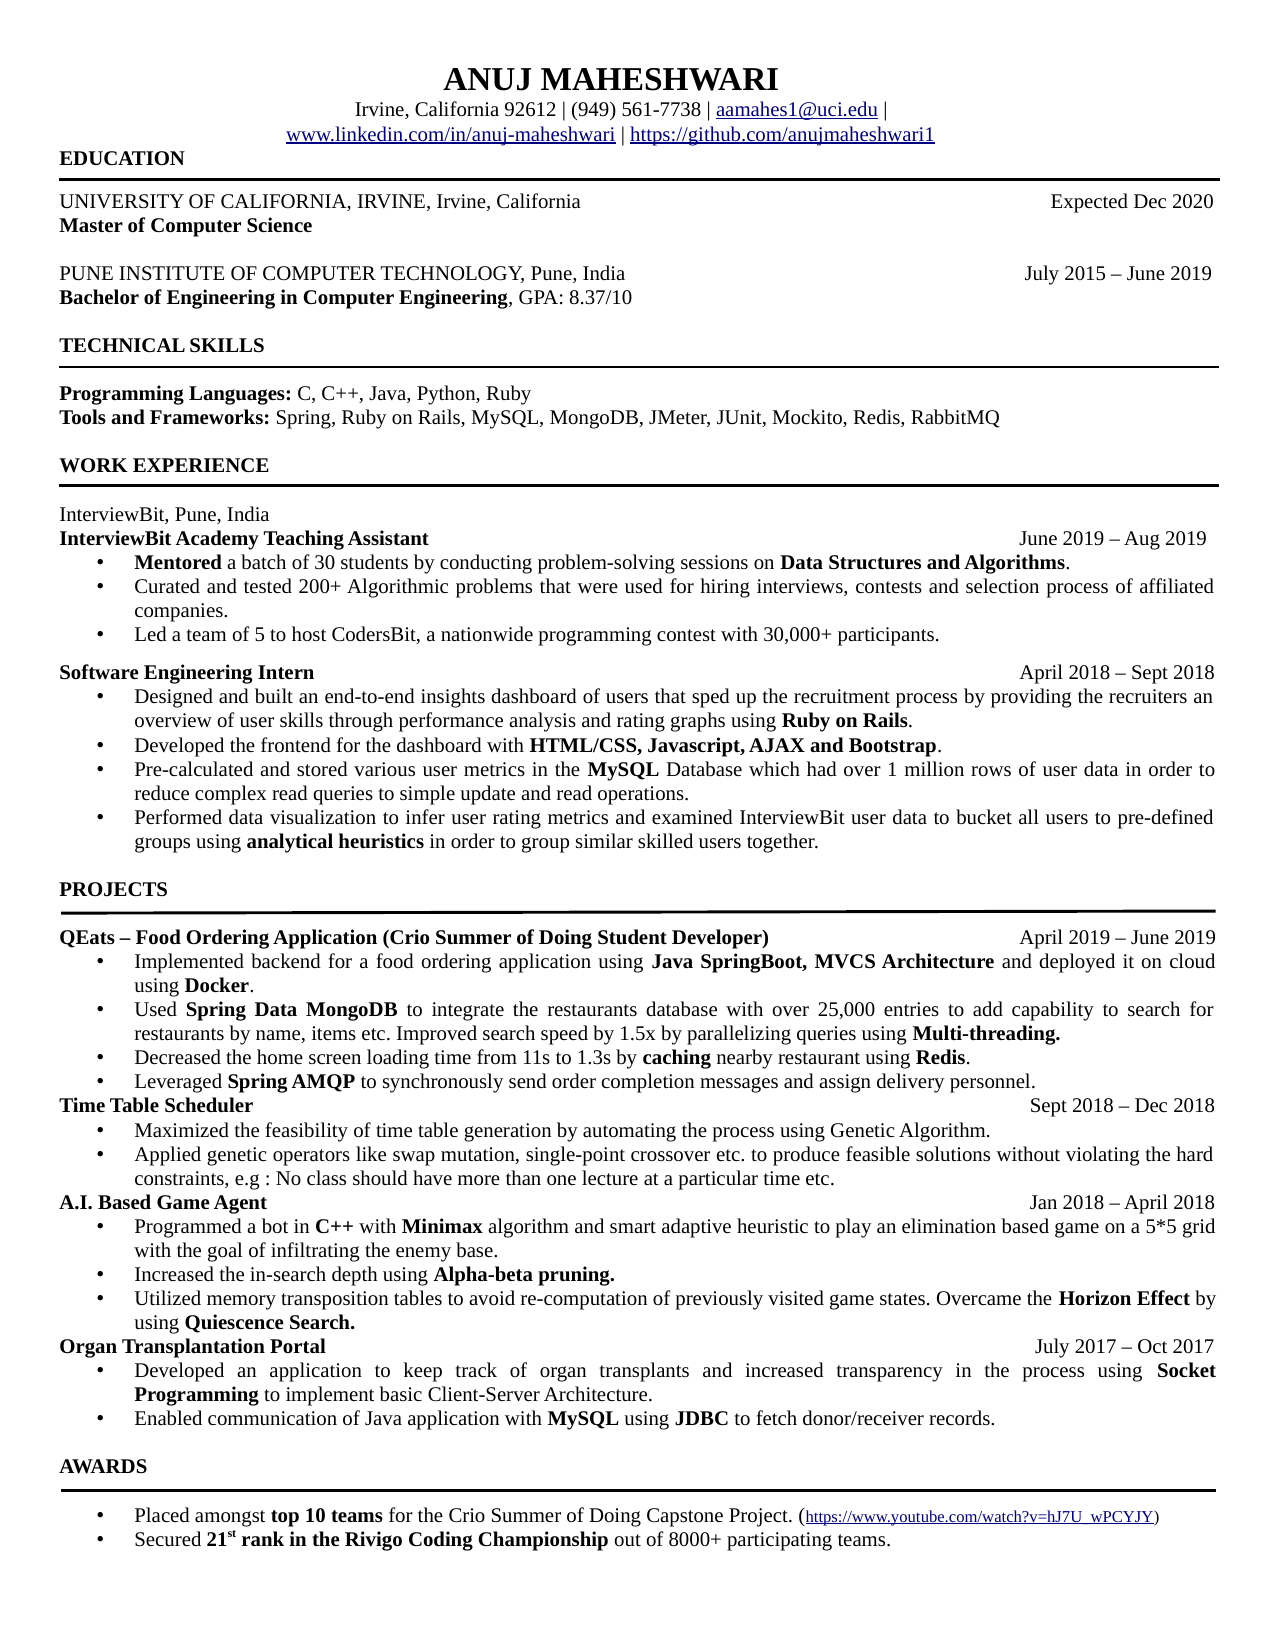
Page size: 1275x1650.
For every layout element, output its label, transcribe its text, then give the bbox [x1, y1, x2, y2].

list Secured 21st rank in the Rivigo Coding Championship out of 8000+ participating teams. [97, 1527, 1216, 1551]
list Implemented backend for a food ordering application using Java SpringBoot, MVCS Architecture and deployed it on cloud using Docker. [97, 949, 1216, 997]
text UNIVERSITY OF CALIFORNIA, IRVINE, Irvine, California Expected Dec 2020 [59, 189, 1216, 213]
list Used Spring Data MongoDB to integrate the restaurants database with over 25,000 entries to add capability to search for restaurants by name, items etc. Improved search speed by 1.5x by parallelizing queries using Multi-threading. [97, 997, 1216, 1045]
text Tools and Frameworks: Spring, Ruby on Rails, MySQL, MongoDB, JMeter, JUnit, Mockito, Redis, RabbitMQ [59, 405, 1216, 429]
text InterviewBit Academy Teaching Assistant June 2019 – Aug 2019 [59, 526, 1216, 550]
list Developed an application to keep track of organ transplants and increased transparency in the process using Socket Programming to implement basic Client-Server Architecture. [97, 1358, 1216, 1406]
text EDUCATION [59, 146, 1216, 169]
text QEats – Food Ordering Application (Crio Summer of Doing Student Developer) April 2019 – June 2019 [59, 925, 1216, 949]
list Pre-calculated and stored various user metrics in the MySQL Database which had over 1 million rows of user data in order to reduce complex read queries to simple update and read operations. [97, 757, 1216, 805]
list Performed data visualization to infer user rating metrics and examined InterviewBit user data to bucket all users to pre-defined groups using analytical heuristics in order to group similar skilled users together. [97, 805, 1216, 853]
text Programming Languages: C, C++, Java, Python, Ruby [59, 381, 1216, 405]
list Designed and built an end-to-end insights dashboard of users that sped up the recruitment process by providing the recruiters an overview of user skills through performance analysis and rating graphs using Ruby on Rails. [97, 684, 1216, 732]
text Time Table Scheduler Sept 2018 – Dec 2018 [59, 1093, 1216, 1117]
text PROJECTS [59, 877, 1216, 901]
text PUNE INSTITUTE OF COMPUTER TECHNOLOGY, Pune, India July 2015 – June 2019 [59, 261, 1216, 285]
text Software Engineering Intern April 2018 – Sept 2018 [59, 660, 1216, 684]
list Programmed a bot in C++ with Minimax algorithm and smart adaptive heuristic to play an elimination based game on a 5*5 grid with the goal of infiltrating the enemy base. [97, 1214, 1216, 1262]
text Bachelor of Engineering in Computer Engineering, GPA: 8.37/10 [59, 285, 1216, 309]
list Enabled communication of Java application with MySQL using JDBC to fetch donor/receiver records. [97, 1406, 1216, 1430]
text www.linkedin.com/in/anuj-maheshwari | https://github.com/anujmaheshwari1 [59, 121, 1216, 146]
text TECHNICAL SKILLS [59, 333, 1216, 357]
list Led a team of 5 to host CodersBit, a nationwide programming contest with 30,000+ participants. [97, 622, 1216, 660]
text A.I. Based Game Agent Jan 2018 – April 2018 [59, 1190, 1216, 1214]
text Irvine, California 92612 | (949) 561-7738 | aamahes1@uci.edu | [59, 97, 1216, 121]
text Master of Computer Science [59, 213, 1216, 237]
list Curated and tested 200+ Algorithmic problems that were used for hiring interviews, contests and selection process of affiliated companies. [97, 574, 1216, 622]
text ANUJ MAHESHWARI [59, 59, 1216, 97]
list Utilized memory transposition tables to avoid re-computation of previously visited game states. Overcame the Horizon Effect by using Quiescence Search. [97, 1286, 1216, 1334]
list Applied genetic operators like swap mutation, single-point crossover etc. to produce feasible solutions without violating the hard constraints, e.g : No class should have more than one lecture at a particular time etc. [97, 1142, 1216, 1190]
list Placed amongst top 10 teams for the Crio Summer of Doing Capstone Project. (https://www.youtube.com/watch?v=hJ7U_wPCYJY) [97, 1502, 1216, 1527]
list Maximized the feasibility of time table generation by automating the process using Genetic Algorithm. [97, 1117, 1216, 1142]
list Mentored a batch of 30 students by conducting problem-solving sessions on Data Structures and Algorithms. [97, 550, 1216, 574]
text Organ Transplantation Portal July 2017 – Oct 2017 [59, 1334, 1216, 1358]
list Decreased the home screen loading time from 11s to 1.3s by caching nearby restaurant using Redis. [97, 1045, 1216, 1069]
text AWARDS [59, 1454, 1216, 1478]
text WORK EXPERIENCE [59, 453, 1216, 477]
list Leveraged Spring AMQP to synchronously send order completion messages and assign delivery personnel. [97, 1069, 1216, 1093]
text InterviewBit, Pune, India [59, 502, 1216, 526]
list Developed the frontend for the dashboard with HTML/CSS, Javascript, AJAX and Bootstrap. [97, 732, 1216, 757]
list Increased the in-search depth using Alpha-beta pruning. [97, 1262, 1216, 1286]
